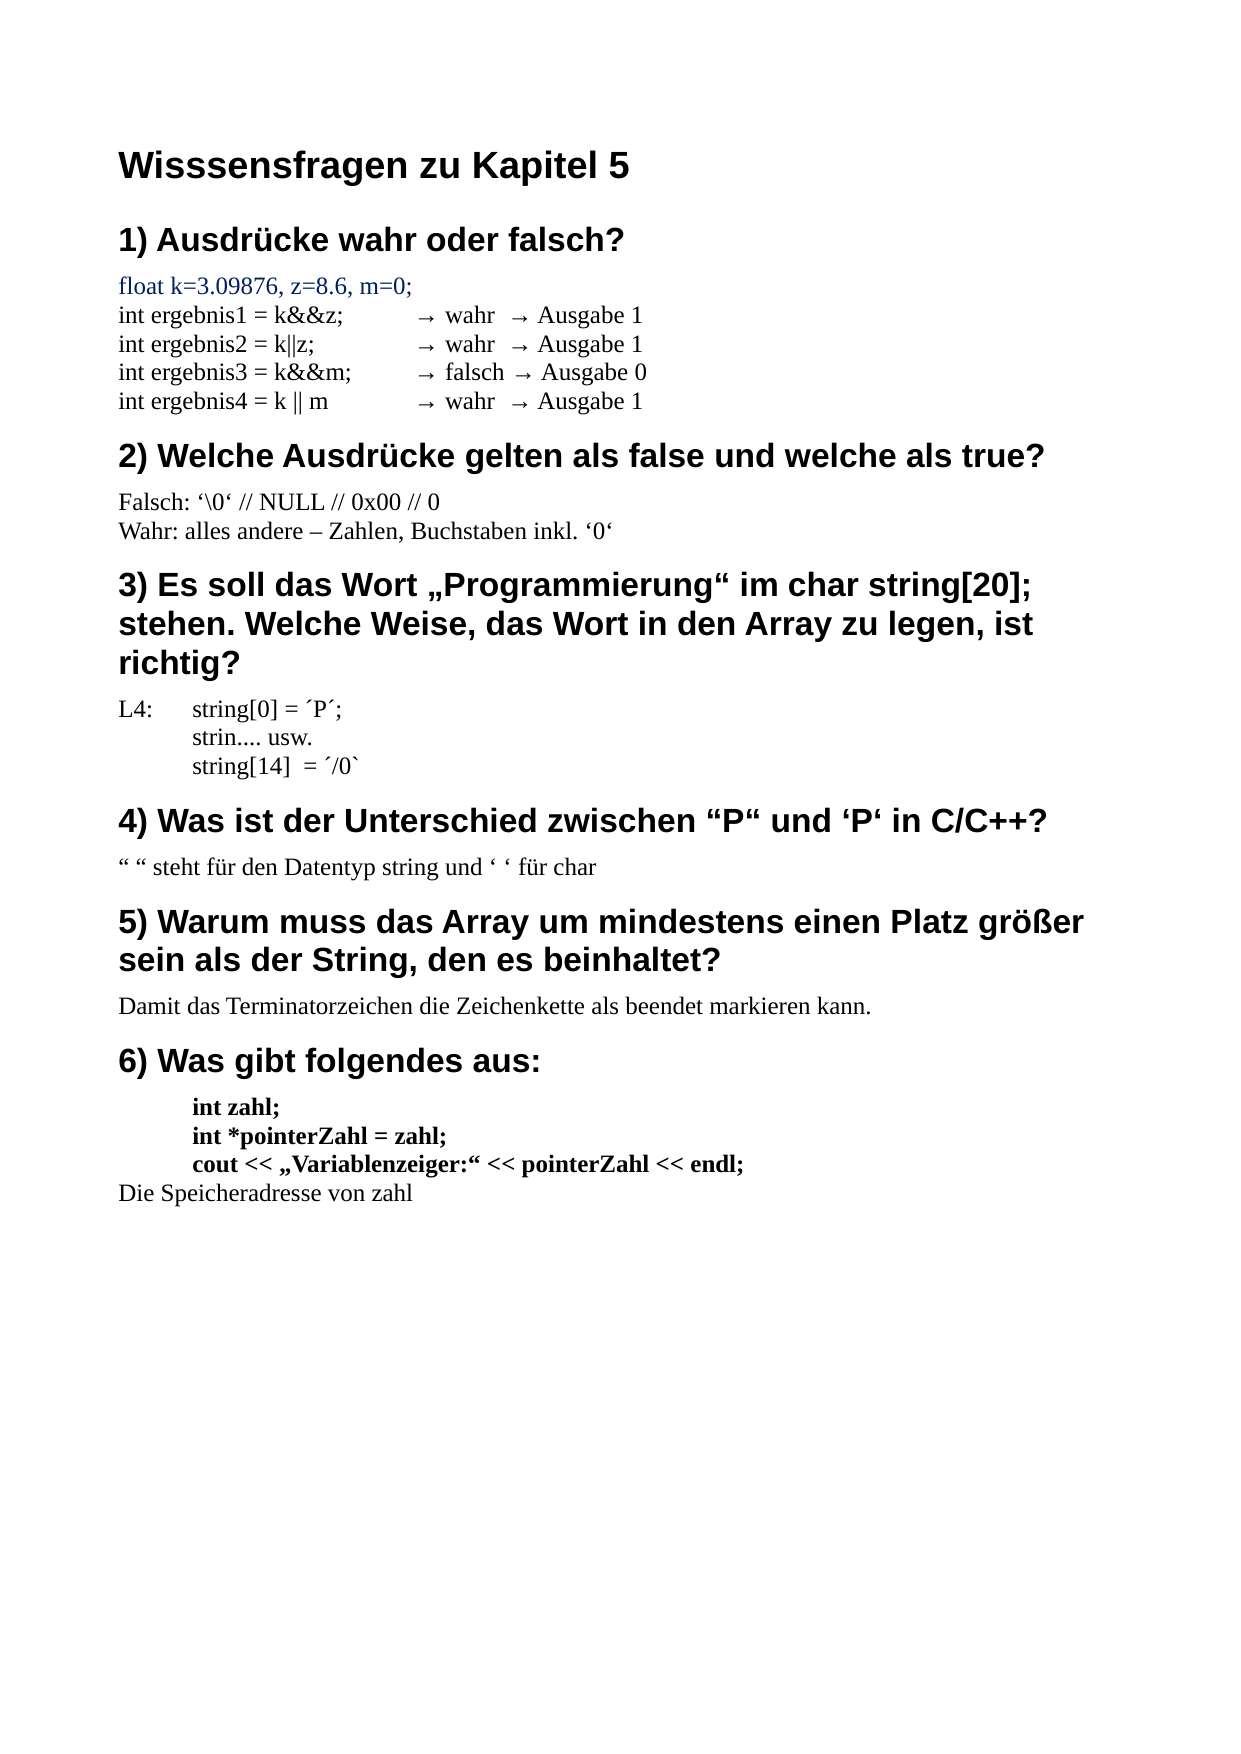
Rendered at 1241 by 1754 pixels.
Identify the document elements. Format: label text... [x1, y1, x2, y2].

text “ “ steht für den Datentyp string und ‘ ‘ für char [118, 852, 1122, 881]
text Damit das Terminatorzeichen die Zeichenkette als beendet markieren kann. [118, 991, 1122, 1020]
text Wahr: alles andere – Zahlen, Buchstaben inkl. ‘0‘ [118, 516, 1122, 544]
text strin.... usw. [118, 722, 1122, 751]
subtitle 2) Welche Ausdrücke gelten als false und welche als true? [118, 436, 1122, 474]
text int ergebnis4 = k || m → wahr → Ausgabe 1 [118, 386, 1122, 415]
subtitle 6) Was gibt folgendes aus: [118, 1041, 1122, 1079]
text float k=3.09876, z=8.6, m=0; [118, 271, 1122, 300]
text Die Speicheradresse von zahl [118, 1178, 1122, 1207]
text Falsch: ‘\0‘ // NULL // 0x00 // 0 [118, 487, 1122, 516]
text string[14] = ´/0` [118, 751, 1122, 780]
text L4: string[0] = ´P´; [118, 694, 1122, 722]
text int zahl; [118, 1092, 1122, 1121]
text int *pointerZahl = zahl; [118, 1121, 1122, 1149]
subtitle 1) Ausdrücke wahr oder falsch? [118, 220, 1122, 259]
subtitle 3) Es soll das Wort „Programmierung“ im char string[20]; stehen. Welche Weise, das Wort in den Array zu legen, ist richtig? [118, 565, 1122, 681]
subtitle Wisssensfragen zu Kapitel 5 [118, 143, 1122, 187]
text int ergebnis1 = k&&z; → wahr → Ausgabe 1 [118, 300, 1122, 329]
subtitle 5) Warum muss das Array um mindestens einen Platz größer sein als der String, den es beinhaltet? [118, 902, 1122, 979]
text cout << „Variablenzeiger:“ << pointerZahl << endl; [118, 1149, 1122, 1178]
text int ergebnis3 = k&&m; → falsch → Ausgabe 0 [118, 357, 1122, 386]
text int ergebnis2 = k||z; → wahr → Ausgabe 1 [118, 329, 1122, 357]
subtitle 4) Was ist der Unterschied zwischen “P“ und ‘P‘ in C/C++? [118, 801, 1122, 839]
